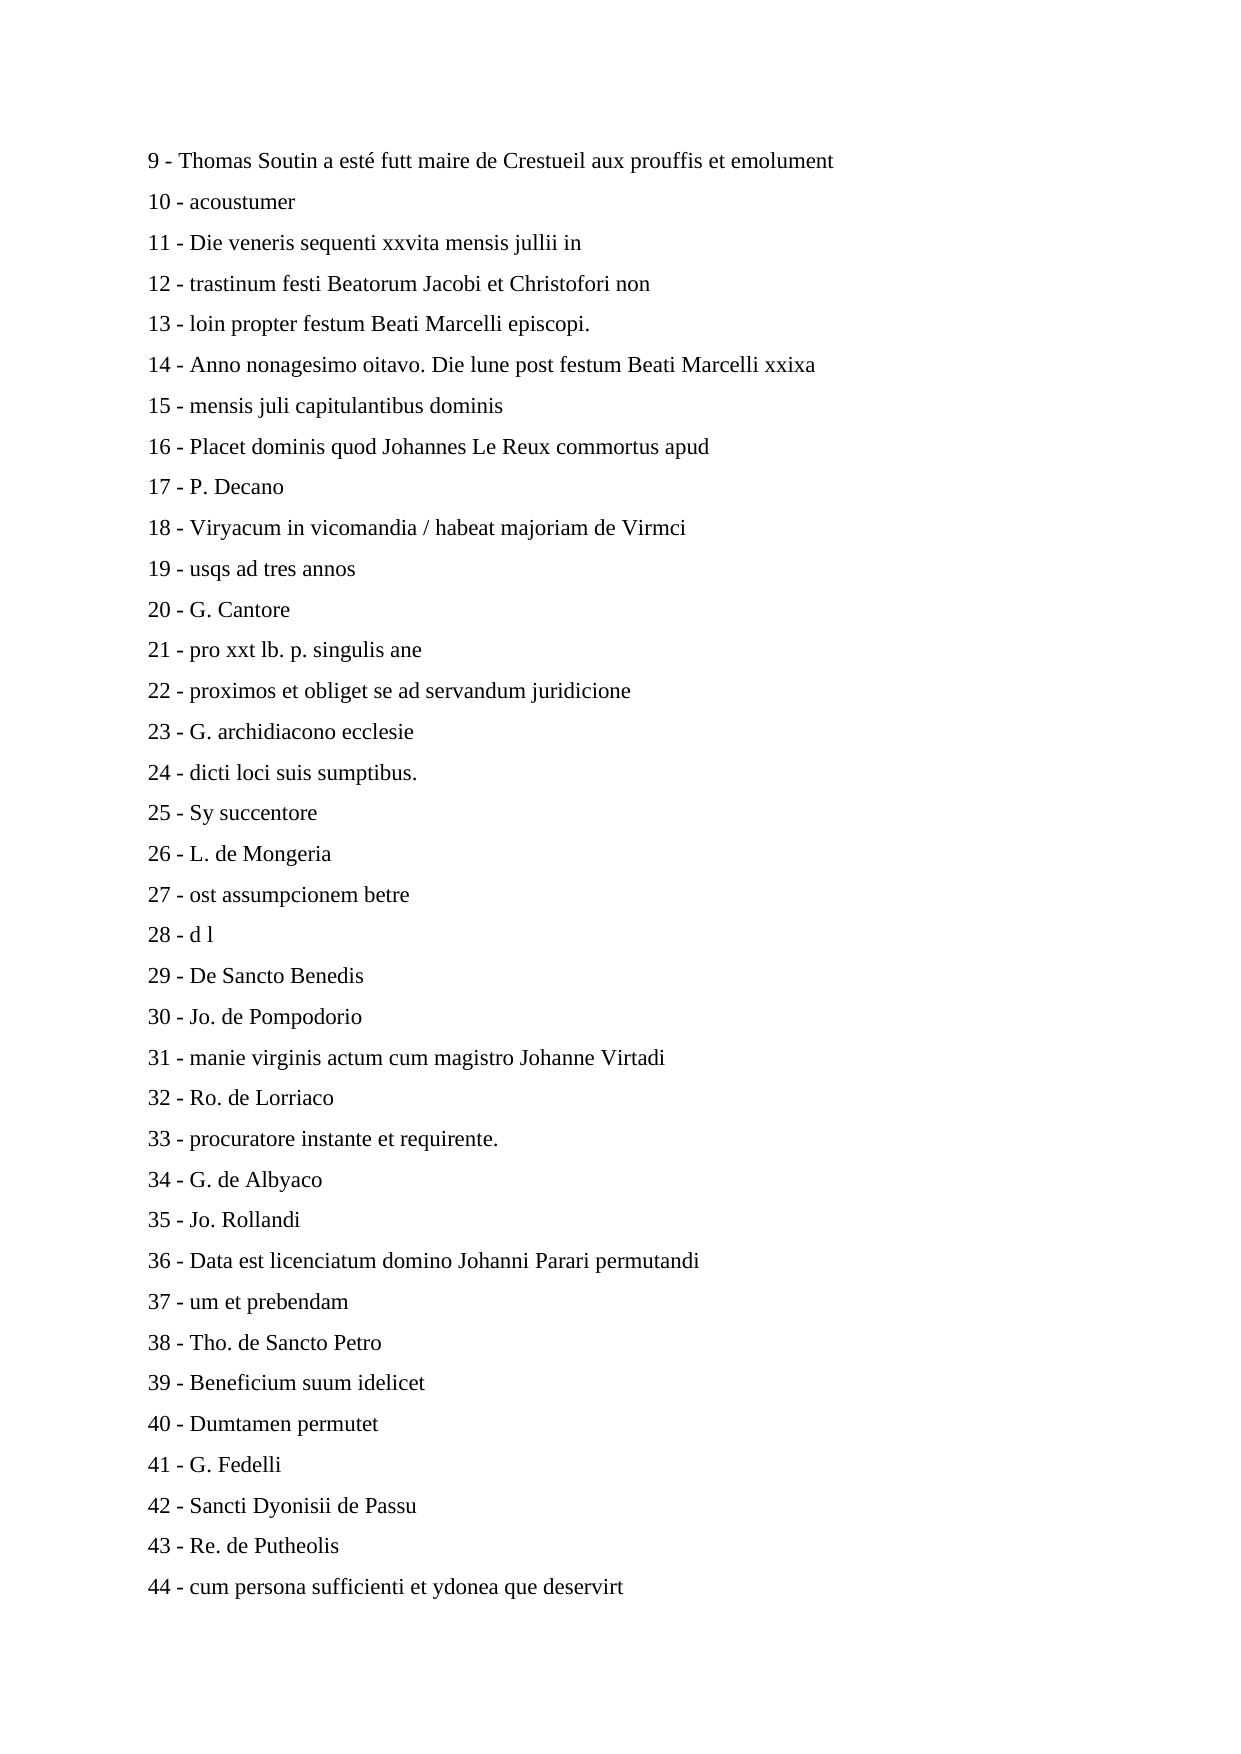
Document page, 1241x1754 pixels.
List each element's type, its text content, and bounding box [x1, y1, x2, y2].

text 34 - G. de Albyaco [148, 1166, 1093, 1192]
text 24 - dicti loci suis sumptibus. [148, 758, 1093, 785]
text 16 - Placet dominis quod Johannes Le Reux commortus apud [148, 433, 1093, 459]
text 28 - d l [148, 921, 1093, 948]
text 11 - Die veneris sequenti xxvita mensis jullii in [148, 229, 1093, 255]
text 15 - mensis juli capitulantibus dominis [148, 392, 1093, 418]
text 29 - De Sancto Benedis [148, 962, 1093, 988]
text 12 - trastinum festi Beatorum Jacobi et Christofori non [148, 270, 1093, 296]
text 38 - Tho. de Sancto Petro [148, 1329, 1093, 1355]
text 10 - acoustumer [148, 188, 1093, 215]
text 31 - manie virginis actum cum magistro Johanne Virtadi [148, 1044, 1093, 1070]
text 21 - pro xxt lb. p. singulis ane [148, 636, 1093, 663]
text 35 - Jo. Rollandi [148, 1207, 1093, 1233]
text 27 - ost assumpcionem betre [148, 881, 1093, 907]
text 20 - G. Cantore [148, 596, 1093, 622]
text 23 - G. archidiacono ecclesie [148, 718, 1093, 744]
text 39 - Beneficium suum idelicet [148, 1369, 1093, 1396]
text 18 - Viryacum in vicomandia / habeat majoriam de Virmci [148, 514, 1093, 541]
text 36 - Data est licenciatum domino Johanni Parari permutandi [148, 1247, 1093, 1274]
text 42 - Sancti Dyonisii de Passu [148, 1492, 1093, 1518]
text 44 - cum persona sufficienti et ydonea que deservirt [148, 1573, 1093, 1599]
text 13 - loin propter festum Beati Marcelli episcopi. [148, 311, 1093, 337]
text 43 - Re. de Putheolis [148, 1532, 1093, 1559]
text 32 - Ro. de Lorriaco [148, 1084, 1093, 1111]
text 41 - G. Fedelli [148, 1451, 1093, 1477]
text 30 - Jo. de Pompodorio [148, 1003, 1093, 1029]
text 26 - L. de Mongeria [148, 840, 1093, 866]
text 40 - Dumtamen permutet [148, 1410, 1093, 1437]
text 25 - Sy succentore [148, 799, 1093, 826]
text 37 - um et prebendam [148, 1288, 1093, 1314]
text 22 - proximos et obliget se ad servandum juridicione [148, 677, 1093, 703]
text 14 - Anno nonagesimo oitavo. Die lune post festum Beati Marcelli xxixa [148, 351, 1093, 378]
text 9 - Thomas Soutin a esté futt maire de Crestueil aux prouffis et emolument [148, 148, 1093, 174]
text 17 - P. Decano [148, 473, 1093, 500]
text 33 - procuratore instante et requirente. [148, 1125, 1093, 1151]
text 19 - usqs ad tres annos [148, 555, 1093, 581]
